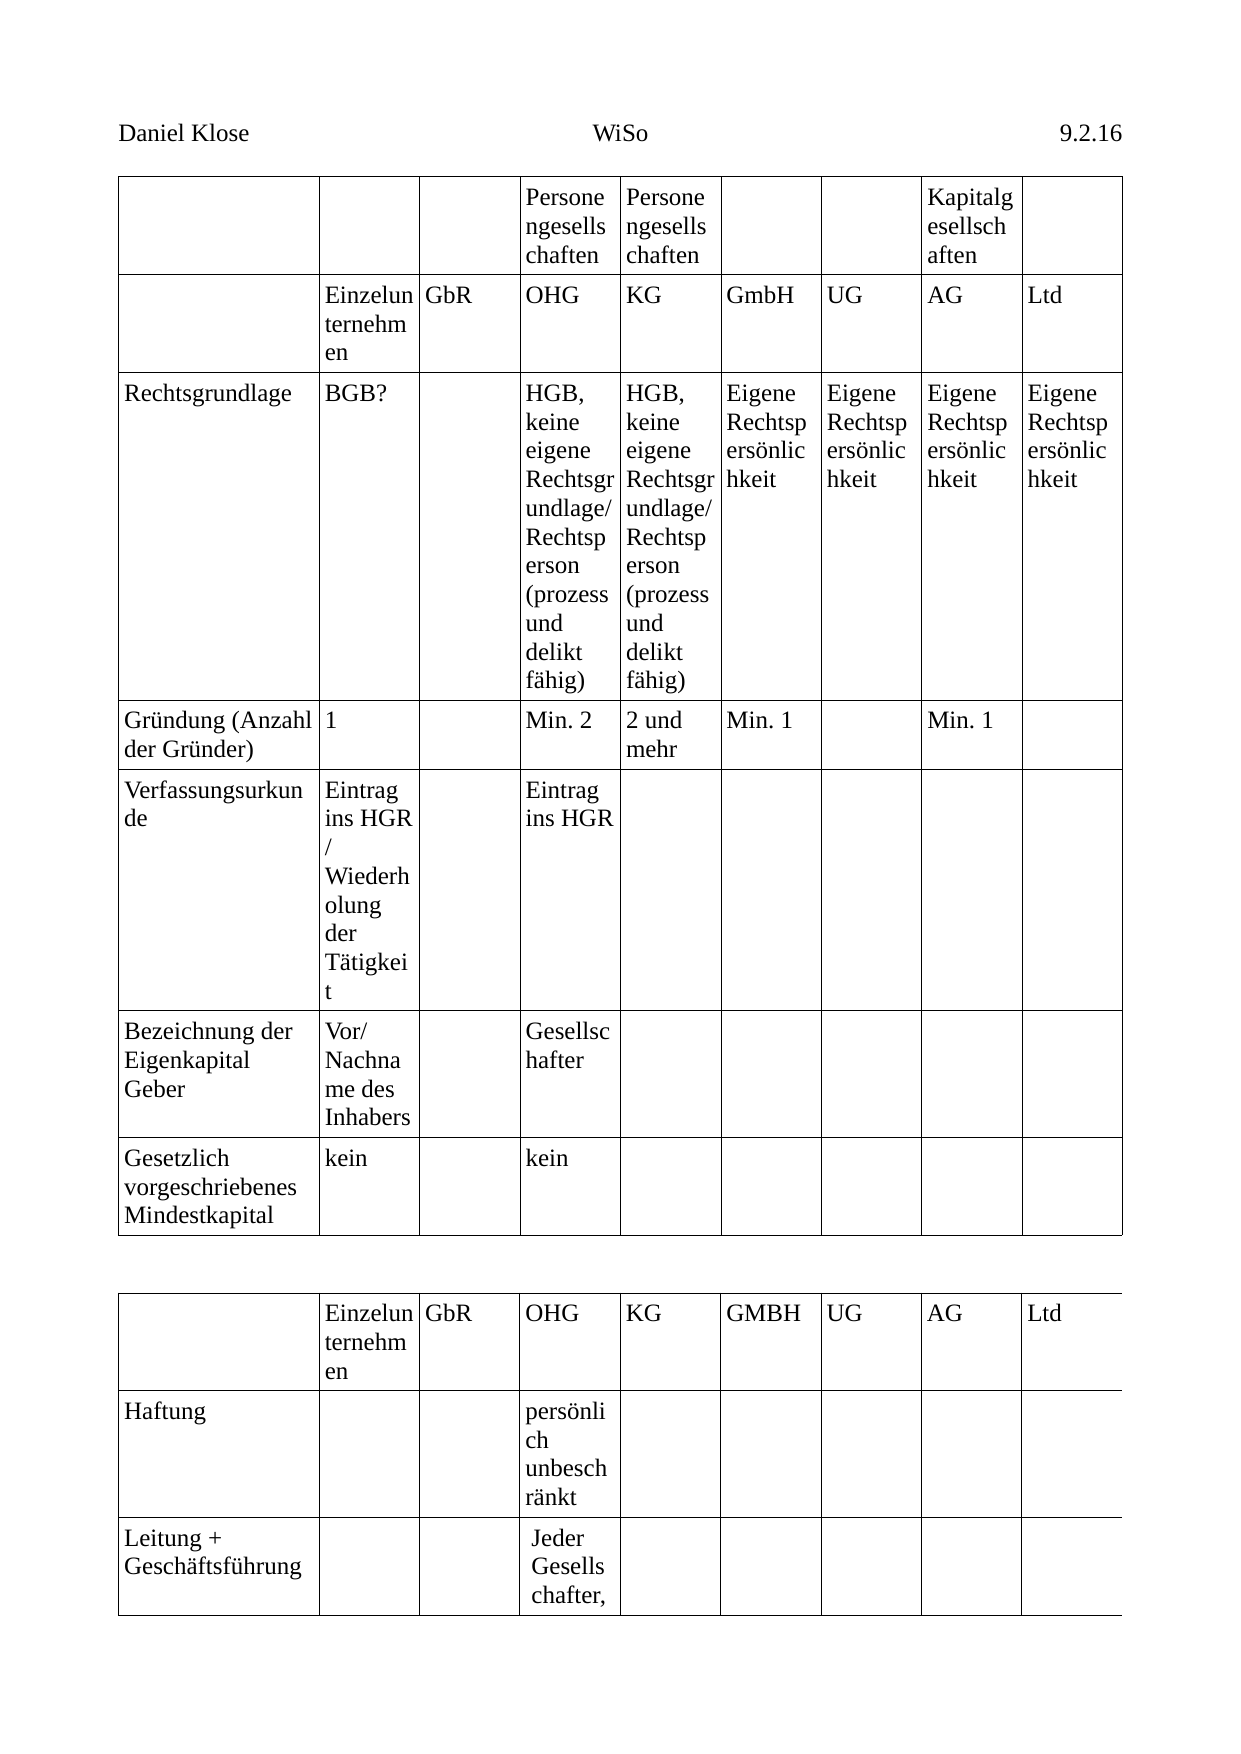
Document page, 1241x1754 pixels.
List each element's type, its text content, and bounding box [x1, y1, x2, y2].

table_cell BGB? [320, 373, 419, 700]
table_cell Eintrag ins HGR / Wiederholung der Tätigkeit [320, 770, 419, 1010]
table_header Kapitalgesellschaften [922, 177, 1022, 274]
table_cell Vor/Nachname des Inhabers [320, 1011, 419, 1137]
table_cell 2 und mehr [621, 701, 721, 769]
table_cell kein [521, 1138, 620, 1235]
table_cell Gesetzlich vorgeschriebenes Mindestkapital [119, 1138, 319, 1235]
table_cell [119, 275, 319, 372]
table_cell [721, 1391, 821, 1517]
table_cell Gesellschafter [521, 1011, 620, 1137]
table_header KG [621, 1294, 720, 1390]
table_cell [420, 373, 520, 700]
table_cell [320, 1391, 419, 1517]
table_cell [420, 1011, 520, 1137]
table_cell OHG [521, 275, 620, 372]
table_cell Eigene Rechtspersönlichkeit [922, 373, 1022, 700]
table_cell Eigene Rechtspersönlichkeit [1023, 373, 1122, 700]
table_cell Leitung + Geschäftsführung [119, 1518, 319, 1614]
table_cell [1023, 701, 1122, 769]
table_header AG [922, 1294, 1021, 1390]
table_cell [722, 1011, 821, 1137]
table_cell [822, 1138, 921, 1235]
table_header GMBH [721, 1294, 821, 1390]
table_cell [320, 1518, 419, 1614]
table_cell Gründung (Anzahl der Gründer) [119, 701, 319, 769]
table_header Einzelunternehmen [320, 1294, 419, 1390]
table_cell Ltd [1023, 275, 1122, 372]
table_cell [722, 1138, 821, 1235]
table_cell Jeder Gesellschafter, [520, 1518, 620, 1614]
table_cell Min. 1 [722, 701, 821, 769]
table_cell kein [320, 1138, 419, 1235]
table_header [722, 177, 821, 274]
table_cell [822, 701, 921, 769]
table_cell GbR [420, 275, 520, 372]
table_cell Rechtsgrundlage [119, 373, 319, 700]
table_cell Eigene Rechtspersönlichkeit [822, 373, 921, 700]
table_header GbR [420, 1294, 519, 1390]
table_header Personengesellschaften [521, 177, 620, 274]
table_cell persönlich unbeschränkt [520, 1391, 620, 1517]
table_cell AG [922, 275, 1022, 372]
table_cell HGB, keine eigene Rechtsgrundlage/Rechtsperson (prozess und delikt fähig) [521, 373, 620, 700]
table_cell [420, 1391, 519, 1517]
table_header [119, 177, 319, 274]
table_cell Haftung [119, 1391, 319, 1517]
table_cell [1022, 1391, 1122, 1517]
table_cell [1023, 1011, 1122, 1137]
table_cell [922, 1138, 1022, 1235]
table_cell Bezeichnung der Eigenkapital Geber [119, 1011, 319, 1137]
table_header [119, 1294, 319, 1390]
table_cell [1022, 1518, 1122, 1614]
table_cell HGB, keine eigene Rechtsgrundlage/Rechtsperson (prozess und delikt fähig) [621, 373, 721, 700]
table_cell Eigene Rechtspersönlichkeit [722, 373, 821, 700]
table_cell [721, 1518, 821, 1614]
table_cell [1023, 1138, 1122, 1235]
table_cell [621, 1138, 721, 1235]
table_cell Min. 1 [922, 701, 1022, 769]
table_header [1023, 177, 1122, 274]
table_cell [922, 1011, 1022, 1137]
table_header [822, 177, 921, 274]
table_cell [420, 1518, 519, 1614]
table_cell GmbH [722, 275, 821, 372]
table_cell 1 [320, 701, 419, 769]
table_header [420, 177, 520, 274]
table_cell Verfassungsurkunde [119, 770, 319, 1010]
table_cell [420, 701, 520, 769]
table_header Personengesellschaften [621, 177, 721, 274]
table_cell Min. 2 [521, 701, 620, 769]
table_cell UG [822, 275, 921, 372]
table_cell [420, 1138, 520, 1235]
table_cell [822, 1011, 921, 1137]
table_cell Einzelunternehmen [320, 275, 419, 372]
table_cell [621, 1011, 721, 1137]
table_header Ltd [1022, 1294, 1122, 1390]
table_cell [822, 1391, 921, 1517]
table_cell [1023, 770, 1122, 1010]
table_cell [621, 770, 721, 1010]
table_cell [922, 1391, 1021, 1517]
table_cell [822, 1518, 921, 1614]
table_cell [722, 770, 821, 1010]
table_cell [621, 1391, 720, 1517]
table_header UG [822, 1294, 921, 1390]
table_cell [621, 1518, 720, 1614]
table_cell [922, 1518, 1021, 1614]
table_cell [822, 770, 921, 1010]
table_cell [922, 770, 1022, 1010]
table_header [320, 177, 419, 274]
table_cell KG [621, 275, 721, 372]
table_header OHG [520, 1294, 620, 1390]
table_cell Eintrag ins HGR [521, 770, 620, 1010]
table_cell [420, 770, 520, 1010]
